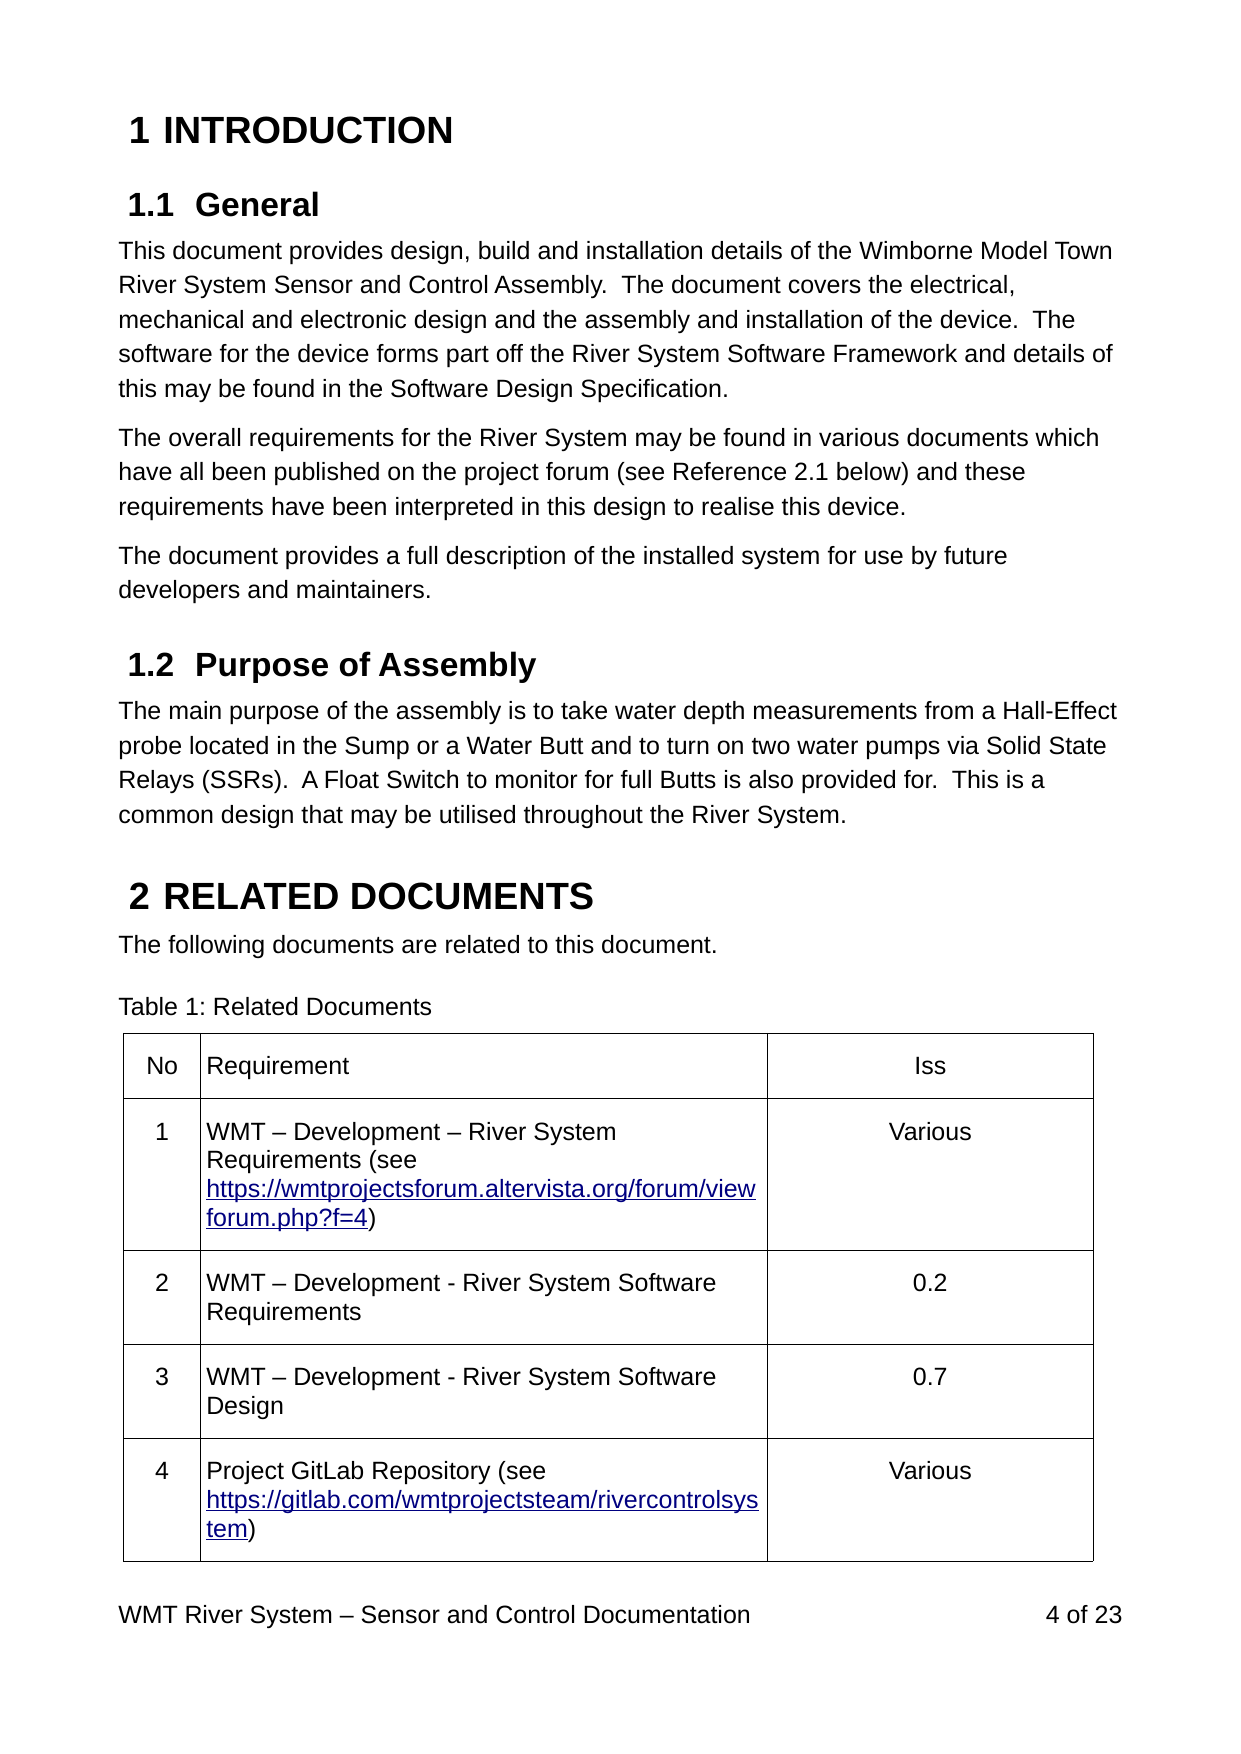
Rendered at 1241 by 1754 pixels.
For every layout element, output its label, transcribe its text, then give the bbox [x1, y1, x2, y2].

text The overall requirements for the River System may be found in various documents which have all been published on the project forum (see Reference 2.1 below) and these requirements have been interpreted in this design to realise this device. [118, 423, 1122, 521]
text The document provides a full description of the installed system for use by future developers and maintainers. [118, 541, 1122, 604]
table_cell WMT – Development - River System Software Requirements [201, 1251, 767, 1344]
table_header Requirement [201, 1034, 767, 1098]
table_cell Various [768, 1439, 1093, 1561]
table_header Iss [768, 1034, 1093, 1098]
subtitle INTRODUCTION [118, 108, 1122, 151]
table_cell Various [768, 1099, 1093, 1250]
table_cell WMT – Development - River System Software Design [201, 1345, 767, 1438]
table_cell 0.2 [768, 1251, 1093, 1344]
text Table 1: Related Documents [118, 992, 1122, 1020]
text The main purpose of the assembly is to take water depth measurements from a Hall-Effect probe located in the Sump or a Water Butt and to turn on two water pumps via Solid State Relays (SSRs). A Float Switch to monitor for full Butts is also provided for. This is a common design that may be utilised throughout the River System. [118, 696, 1122, 828]
table_cell Project GitLab Repository (see https://gitlab.com/wmtprojectsteam/rivercontrolsystem) [201, 1439, 767, 1561]
table_cell 4 [124, 1439, 200, 1561]
text The following documents are related to this document. [118, 930, 1122, 959]
table_cell 1 [124, 1099, 200, 1250]
subtitle RELATED DOCUMENTS [118, 874, 1122, 917]
subtitle General [118, 185, 1122, 223]
table_cell 0.7 [768, 1345, 1093, 1438]
table_cell 3 [124, 1345, 200, 1438]
text This document provides design, build and installation details of the Wimborne Model Town River System Sensor and Control Assembly. The document covers the electrical, mechanical and electronic design and the assembly and installation of the device. The software for the device forms part off the River System Software Framework and details of this may be found in the Software Design Specification. [118, 236, 1122, 402]
table_cell WMT – Development – River System Requirements (see https://wmtprojectsforum.altervista.org/forum/viewforum.php?f=4) [201, 1099, 767, 1250]
subtitle Purpose of Assembly [118, 645, 1122, 684]
table_header No [124, 1034, 200, 1098]
table_cell 2 [124, 1251, 200, 1344]
